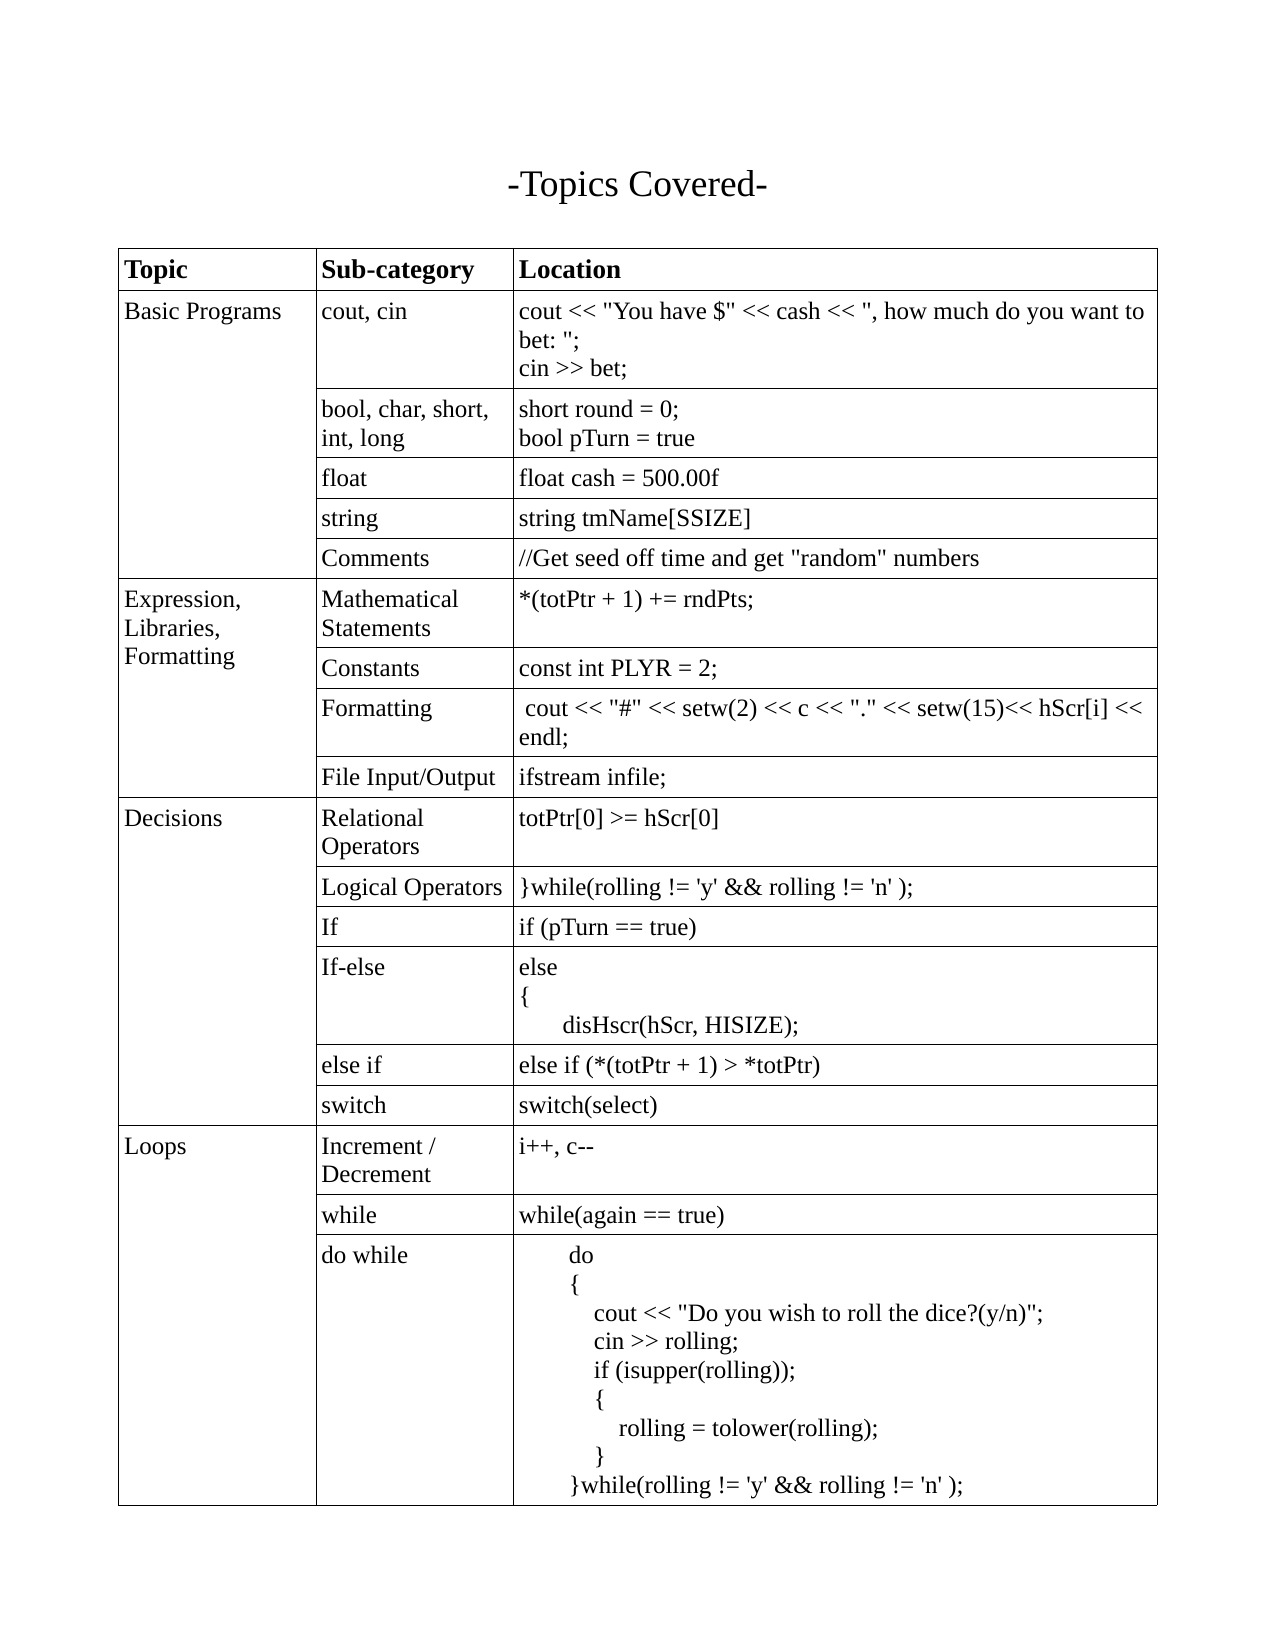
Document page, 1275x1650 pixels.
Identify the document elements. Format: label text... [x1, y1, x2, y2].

table_cell totPtr[0] >= hScr[0] [514, 798, 1157, 866]
table_cell }while(rolling != 'y' && rolling != 'n' ); [514, 867, 1157, 906]
table_cell Basic Programs [119, 291, 316, 578]
table_cell If [317, 907, 513, 946]
table_cell cout, cin [317, 291, 513, 388]
table_header Topic [119, 249, 316, 290]
table_cell string [317, 499, 513, 538]
table_cell Logical Operators [317, 867, 513, 906]
table_cell Comments [317, 539, 513, 578]
table_cell Formatting [317, 689, 513, 756]
table_cell short round = 0; bool pTurn = true [514, 389, 1157, 457]
table_cell switch [317, 1086, 513, 1125]
table_cell //Get seed off time and get "random" numbers [514, 539, 1157, 578]
table_cell else if (*(totPtr + 1) > *totPtr) [514, 1045, 1157, 1084]
table_cell do { cout << "Do you wish to roll the dice?(y/n)"; cin >> rolling; if (isupper(rolling)); { rolling = tolower(rolling); } }while(rolling != 'y' && rolling != 'n' ); [514, 1235, 1157, 1504]
table_cell Expression, Libraries, Formatting [119, 579, 316, 797]
table_cell while(again == true) [514, 1195, 1157, 1234]
table_cell *(totPtr + 1) += rndPts; [514, 579, 1157, 647]
table_cell Constants [317, 648, 513, 687]
table_cell do while [317, 1235, 513, 1504]
table_cell string tmName[SSIZE] [514, 499, 1157, 538]
table_cell if (pTurn == true) [514, 907, 1157, 946]
table_cell bool, char, short, int, long [317, 389, 513, 457]
table_cell else if [317, 1045, 513, 1084]
table_cell float [317, 458, 513, 497]
table_cell switch(select) [514, 1086, 1157, 1125]
text -Topics Covered- [118, 161, 1157, 204]
table_cell Loops [119, 1126, 316, 1504]
table_cell If-else [317, 947, 513, 1044]
table_header Sub-category [317, 249, 513, 290]
table_cell float cash = 500.00f [514, 458, 1157, 497]
table_cell Relational Operators [317, 798, 513, 866]
table_cell File Input/Output [317, 757, 513, 797]
table_cell else { disHscr(hScr, HISIZE); [514, 947, 1157, 1044]
table_cell Mathematical Statements [317, 579, 513, 647]
table_cell while [317, 1195, 513, 1234]
table_cell ifstream infile; [514, 757, 1157, 797]
table_cell Increment / Decrement [317, 1126, 513, 1194]
table_header Location [514, 249, 1157, 290]
table_cell Decisions [119, 798, 316, 1125]
table_cell i++, c-- [514, 1126, 1157, 1194]
table_cell cout << "#" << setw(2) << c << "." << setw(15)<< hScr[i] << endl; [514, 689, 1157, 756]
table_cell cout << "You have $" << cash << ", how much do you want to bet: "; cin >> bet; [514, 291, 1157, 388]
table_cell const int PLYR = 2; [514, 648, 1157, 687]
